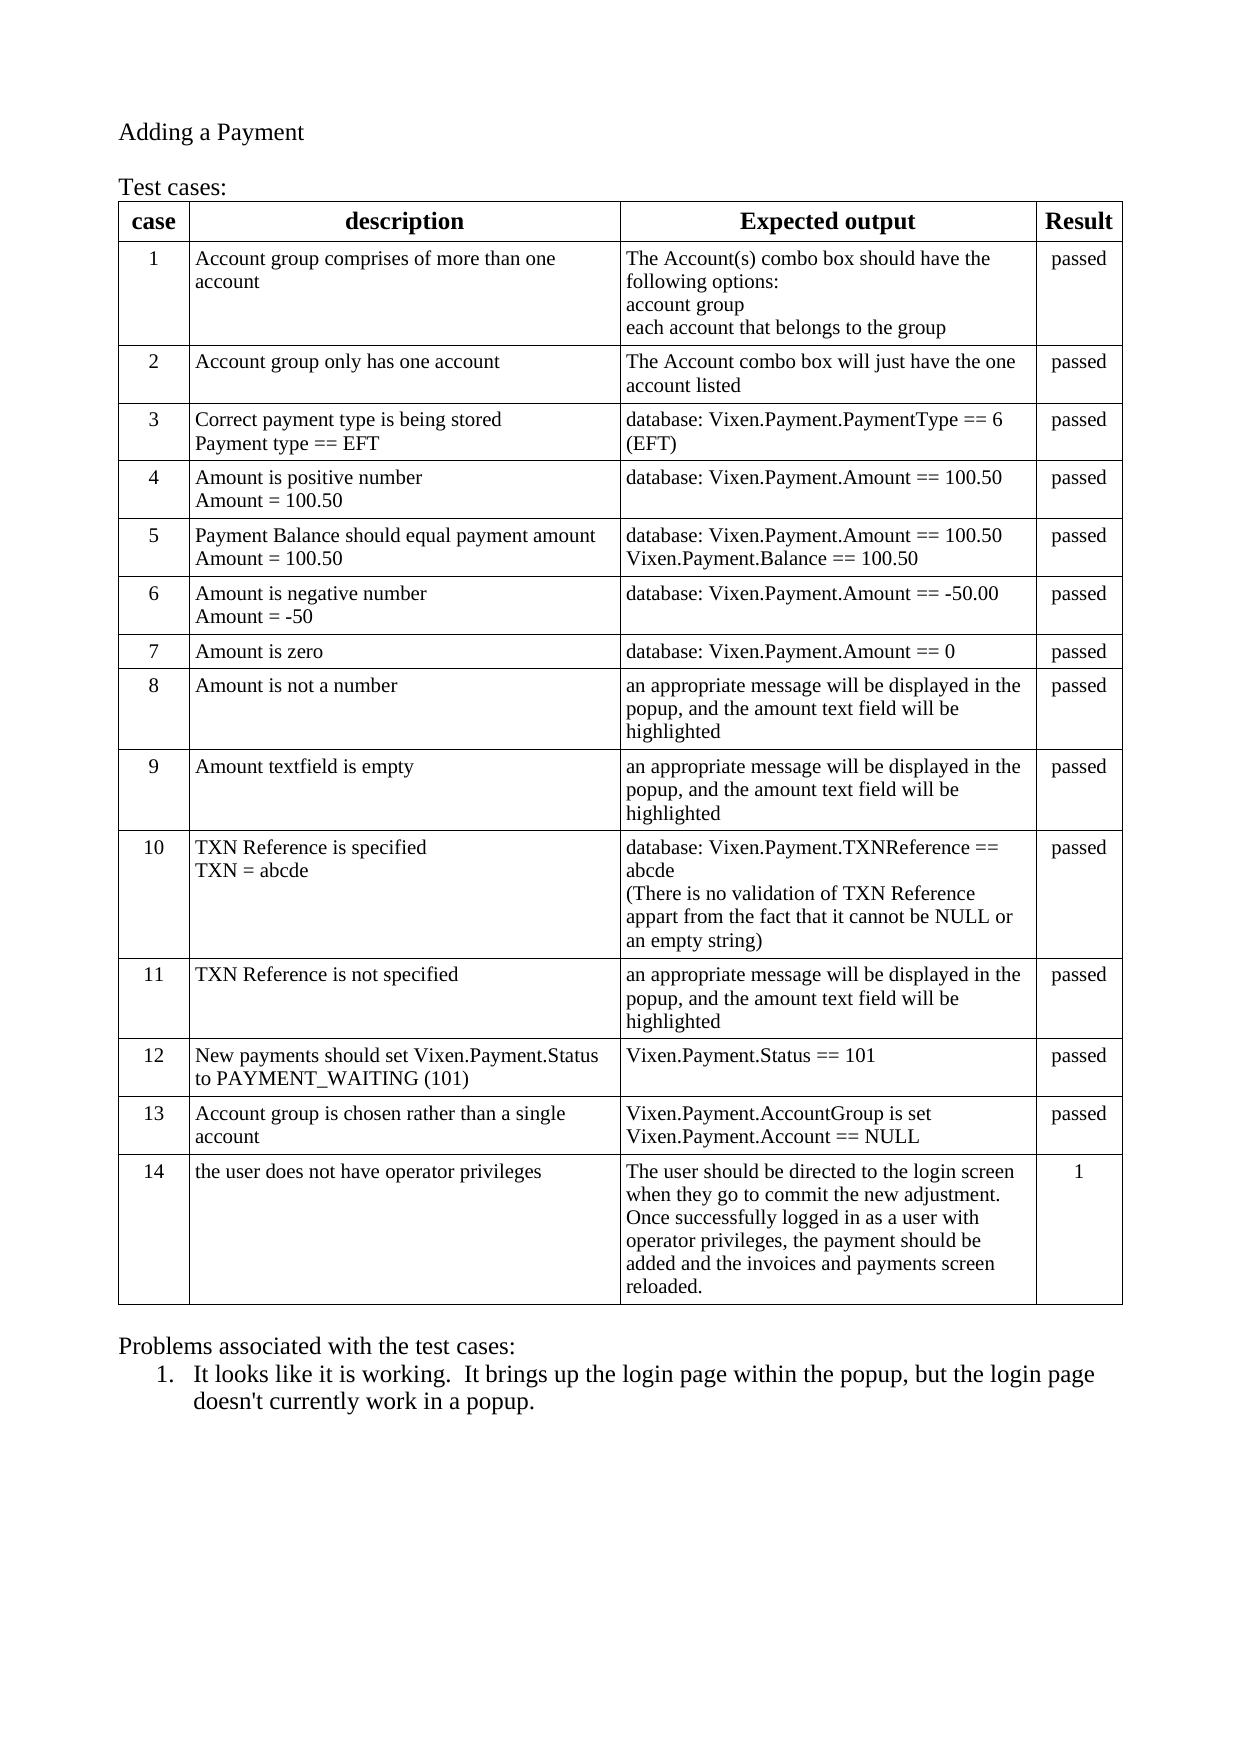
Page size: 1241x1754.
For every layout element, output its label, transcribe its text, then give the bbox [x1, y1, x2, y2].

table_cell 10 [119, 831, 189, 957]
table_cell Account group is chosen rather than a single account [190, 1097, 620, 1154]
table_cell TXN Reference is not specified [190, 959, 620, 1038]
table_cell Vixen.Payment.AccountGroup is set Vixen.Payment.Account == NULL [621, 1097, 1036, 1154]
table_cell 4 [119, 461, 189, 518]
table_cell passed [1037, 519, 1122, 576]
table_cell 3 [119, 404, 189, 460]
table_cell the user does not have operator privileges [190, 1155, 620, 1304]
table_cell passed [1037, 461, 1122, 518]
table_cell 12 [119, 1039, 189, 1096]
table_cell passed [1037, 242, 1122, 344]
table_cell an appropriate message will be displayed in the popup, and the amount text field will be highlighted [621, 750, 1036, 830]
table_cell TXN Reference is specified TXN = abcde [190, 831, 620, 957]
table_cell passed [1037, 577, 1122, 634]
table_header Expected output [621, 202, 1036, 241]
table_cell passed [1037, 831, 1122, 957]
table_cell Payment Balance should equal payment amount Amount = 100.50 [190, 519, 620, 576]
table_cell database: Vixen.Payment.Amount == 100.50 Vixen.Payment.Balance == 100.50 [621, 519, 1036, 576]
table_cell 14 [119, 1155, 189, 1304]
table_cell an appropriate message will be displayed in the popup, and the amount text field will be highlighted [621, 669, 1036, 749]
table_cell New payments should set Vixen.Payment.Status to PAYMENT_WAITING (101) [190, 1039, 620, 1096]
table_cell Amount is positive number Amount = 100.50 [190, 461, 620, 518]
table_cell 1 [1037, 1155, 1122, 1304]
table_cell passed [1037, 959, 1122, 1038]
text Test cases: [118, 173, 1122, 201]
table_cell 13 [119, 1097, 189, 1154]
table_cell Amount is zero [190, 635, 620, 668]
table_cell database: Vixen.Payment.TXNReference == abcde (There is no validation of TXN Reference appart from the fact that it cannot be NULL or an empty string) [621, 831, 1036, 957]
table_cell 7 [119, 635, 189, 668]
table_header Result [1037, 202, 1122, 241]
table_cell The Account(s) combo box should have the following options: account group each account that belongs to the group [621, 242, 1036, 344]
table_cell passed [1037, 346, 1122, 402]
table_cell Amount textfield is empty [190, 750, 620, 830]
table_cell Account group only has one account [190, 346, 620, 402]
table_cell The user should be directed to the login screen when they go to commit the new adjustment. Once successfully logged in as a user with operator privileges, the payment should be added and the invoices and payments screen reloaded. [621, 1155, 1036, 1304]
table_cell 9 [119, 750, 189, 830]
table_cell database: Vixen.Payment.PaymentType == 6 (EFT) [621, 404, 1036, 460]
table_cell 1 [119, 242, 189, 344]
table_cell Account group comprises of more than one account [190, 242, 620, 344]
table_cell passed [1037, 635, 1122, 668]
text Adding a Payment [118, 118, 1122, 146]
table_cell passed [1037, 1097, 1122, 1154]
table_cell Amount is not a number [190, 669, 620, 749]
table_cell database: Vixen.Payment.Amount == -50.00 [621, 577, 1036, 634]
table_cell Correct payment type is being stored Payment type == EFT [190, 404, 620, 460]
table_cell passed [1037, 1039, 1122, 1096]
table_cell 8 [119, 669, 189, 749]
table_cell database: Vixen.Payment.Amount == 100.50 [621, 461, 1036, 518]
table_header description [190, 202, 620, 241]
table_cell 5 [119, 519, 189, 576]
table_cell 2 [119, 346, 189, 402]
list It looks like it is working. It brings up the login page within the popup, but the login page doesn't currently work in a popup. [156, 1360, 1122, 1415]
table_cell 6 [119, 577, 189, 634]
text Problems associated with the test cases: [118, 1332, 1122, 1360]
table_header case [119, 202, 189, 241]
table_cell The Account combo box will just have the one account listed [621, 346, 1036, 402]
table_cell Amount is negative number Amount = -50 [190, 577, 620, 634]
table_cell an appropriate message will be displayed in the popup, and the amount text field will be highlighted [621, 959, 1036, 1038]
table_cell database: Vixen.Payment.Amount == 0 [621, 635, 1036, 668]
table_cell Vixen.Payment.Status == 101 [621, 1039, 1036, 1096]
table_cell passed [1037, 404, 1122, 460]
table_cell passed [1037, 750, 1122, 830]
table_cell passed [1037, 669, 1122, 749]
table_cell 11 [119, 959, 189, 1038]
